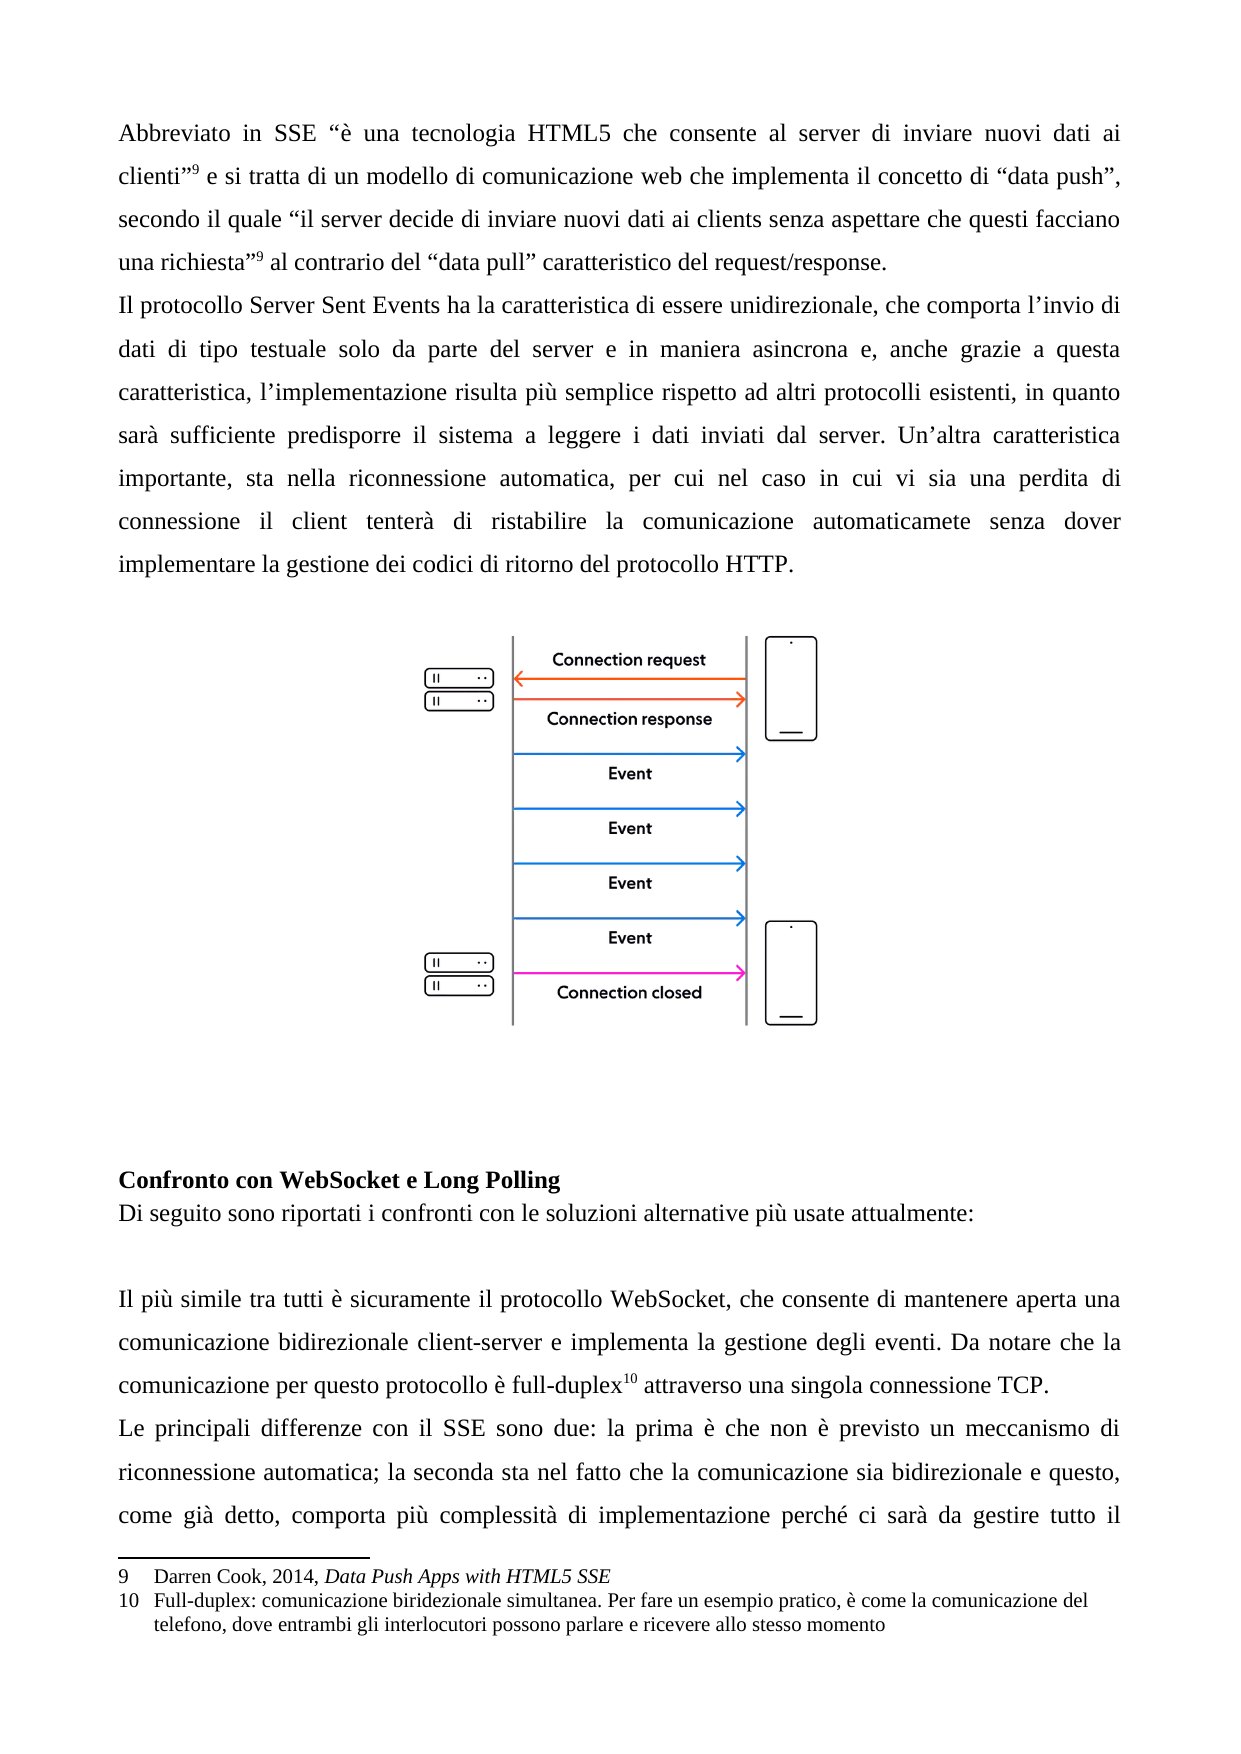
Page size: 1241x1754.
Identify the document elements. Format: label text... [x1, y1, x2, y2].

text Darren Cook, 2014, Data Push Apps with HTML5 SSE [118, 1564, 1122, 1588]
text Abbreviato in SSE “è una tecnologia HTML5 che consente al server di inviare nuovi dati ai clienti” e si tratta di un modello di comunicazione web che implementa il concetto di “data push”, secondo il quale “il server decide di inviare nuovi dati ai clients senza aspettare che questi facciano una richiesta”9 al contrario del “data pull” caratteristico del request/response. [118, 118, 1122, 276]
subtitle Confronto con WebSocket e Long Polling [118, 1165, 1122, 1194]
picture [118, 592, 1123, 1069]
text Il più simile tra tutti è sicuramente il protocollo WebSocket, che consente di mantenere aperta una comunicazione bidirezionale client-server e implementa la gestione degli eventi. Da notare che la comunicazione per questo protocollo è full-duplex attraverso una singola connessione TCP. [118, 1284, 1122, 1399]
text Full-duplex: comunicazione biridezionale simultanea. Per fare un esempio pratico, è come la comunicazione del telefono, dove entrambi gli interlocutori possono parlare e ricevere allo stesso momento [118, 1588, 1122, 1636]
text Il protocollo Server Sent Events ha la caratteristica di essere unidirezionale, che comporta l’invio di dati di tipo testuale solo da parte del server e in maniera asincrona e, anche grazie a questa caratteristica, l’implementazione risulta più semplice rispetto ad altri protocolli esistenti, in quanto sarà sufficiente predisporre il sistema a leggere i dati inviati dal server. Un’altra caratteristica importante, sta nella riconnessione automatica, per cui nel caso in cui vi sia una perdita di connessione il client tenterà di ristabilire la comunicazione automaticamete senza dover implementare la gestione dei codici di ritorno del protocollo HTTP. [118, 291, 1122, 578]
text Di seguito sono riportati i confronti con le soluzioni alternative più usate attualmente: [118, 1198, 1122, 1227]
text Le principali differenze con il SSE sono due: la prima è che non è previsto un meccanismo di riconnessione automatica; la seconda sta nel fatto che la comunicazione sia bidirezionale e questo, come già detto, comporta più complessità di implementazione perché ci sarà da gestire tutto il [118, 1413, 1122, 1528]
